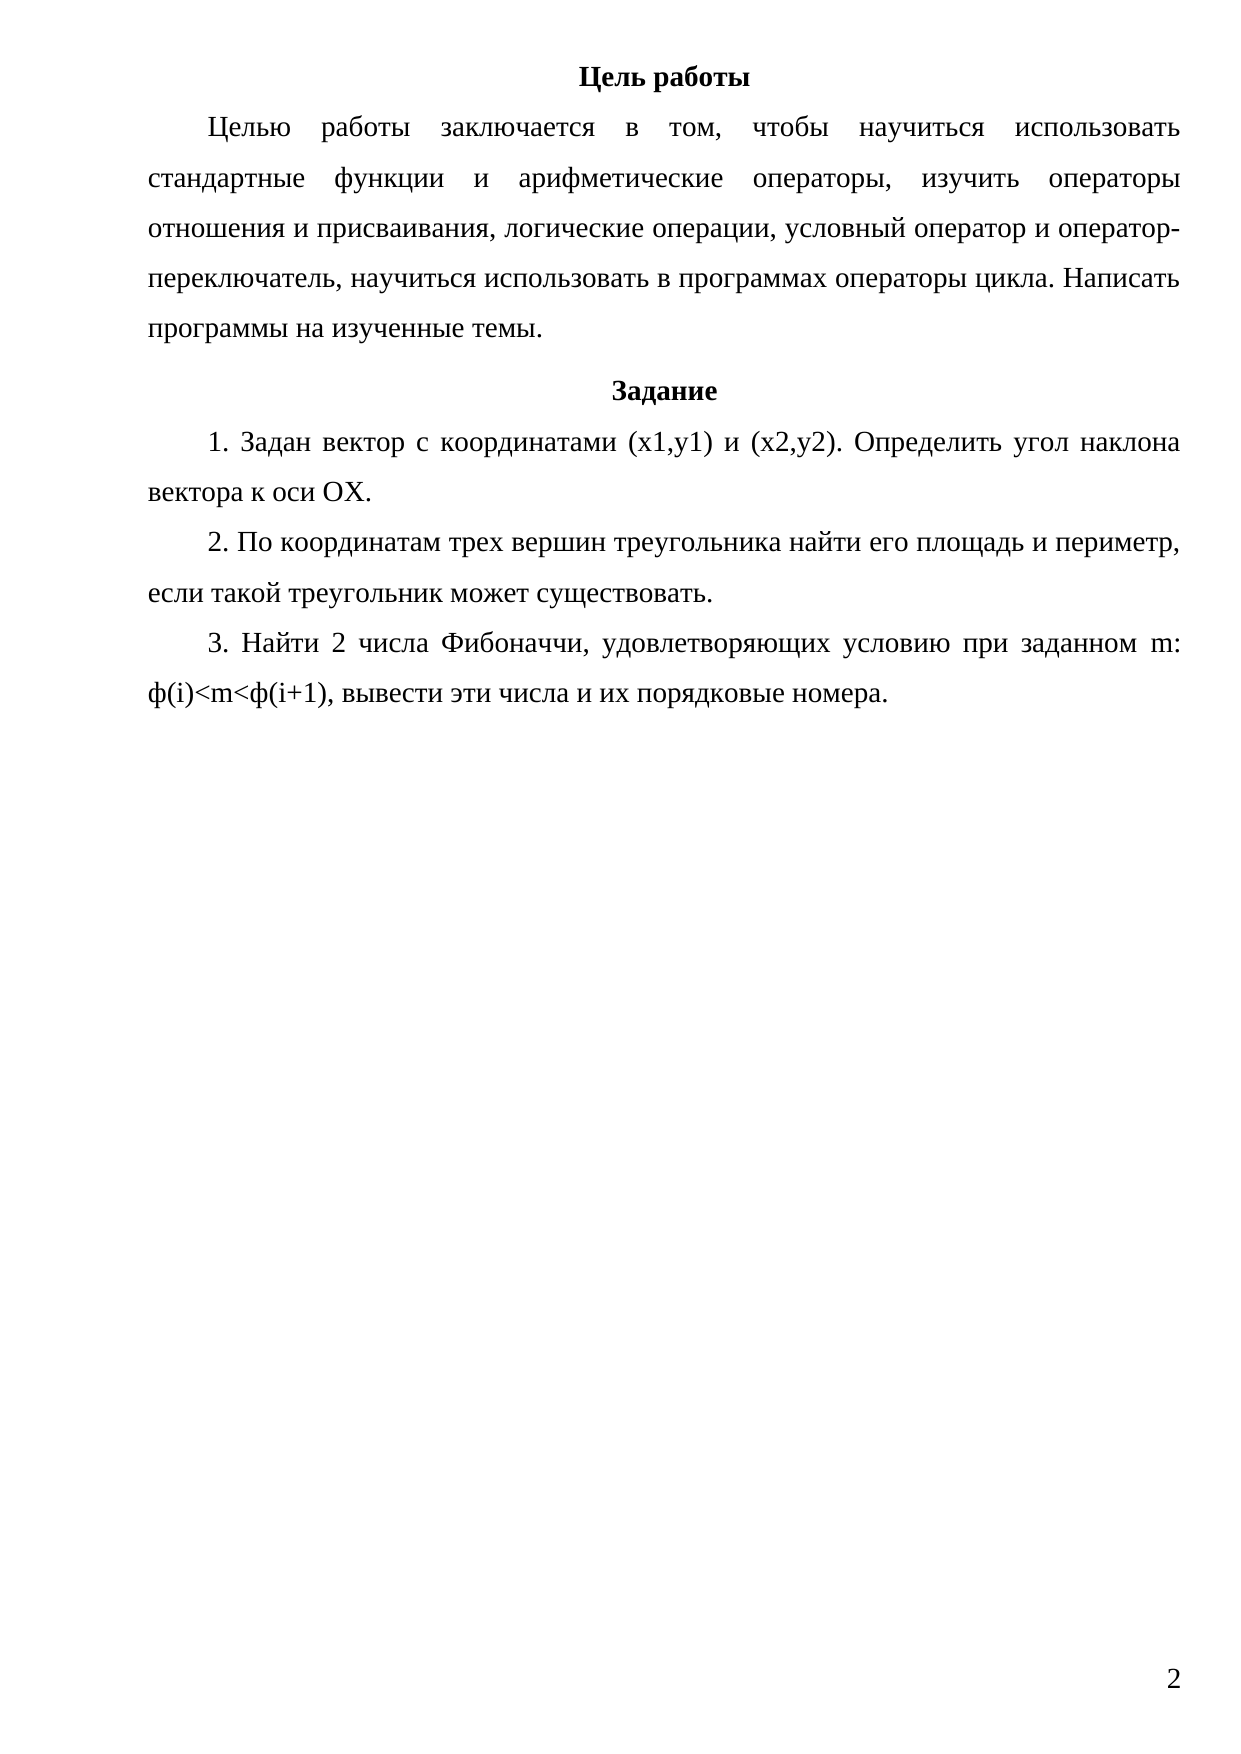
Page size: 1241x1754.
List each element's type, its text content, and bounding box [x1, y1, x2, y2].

subtitle Цель работы [207, 59, 1122, 93]
subtitle Задание [207, 373, 1122, 407]
text 2. По координатам трех вершин треугольника найти его площадь и периметр, если такой треугольник может существовать. [148, 524, 1181, 608]
text Целью работы заключается в том, чтобы научиться использовать стандартные функции и арифметические операторы, изучить операторы отношения и присваивания, логические операции, условный оператор и оператор-переключатель, научиться использовать в программах операторы цикла. Написать программы на изученные темы. [148, 109, 1181, 344]
text 3. Найти 2 числа Фибоначчи, удовлетворяющих условию при заданном m: ф(i)<m<ф(i+1), вывести эти числа и их порядковые номера. [148, 625, 1181, 709]
text 1. Задан вектор с координатами (х1,у1) и (х2,у2). Определить угол наклона вектора к оси ОХ. [148, 424, 1181, 508]
